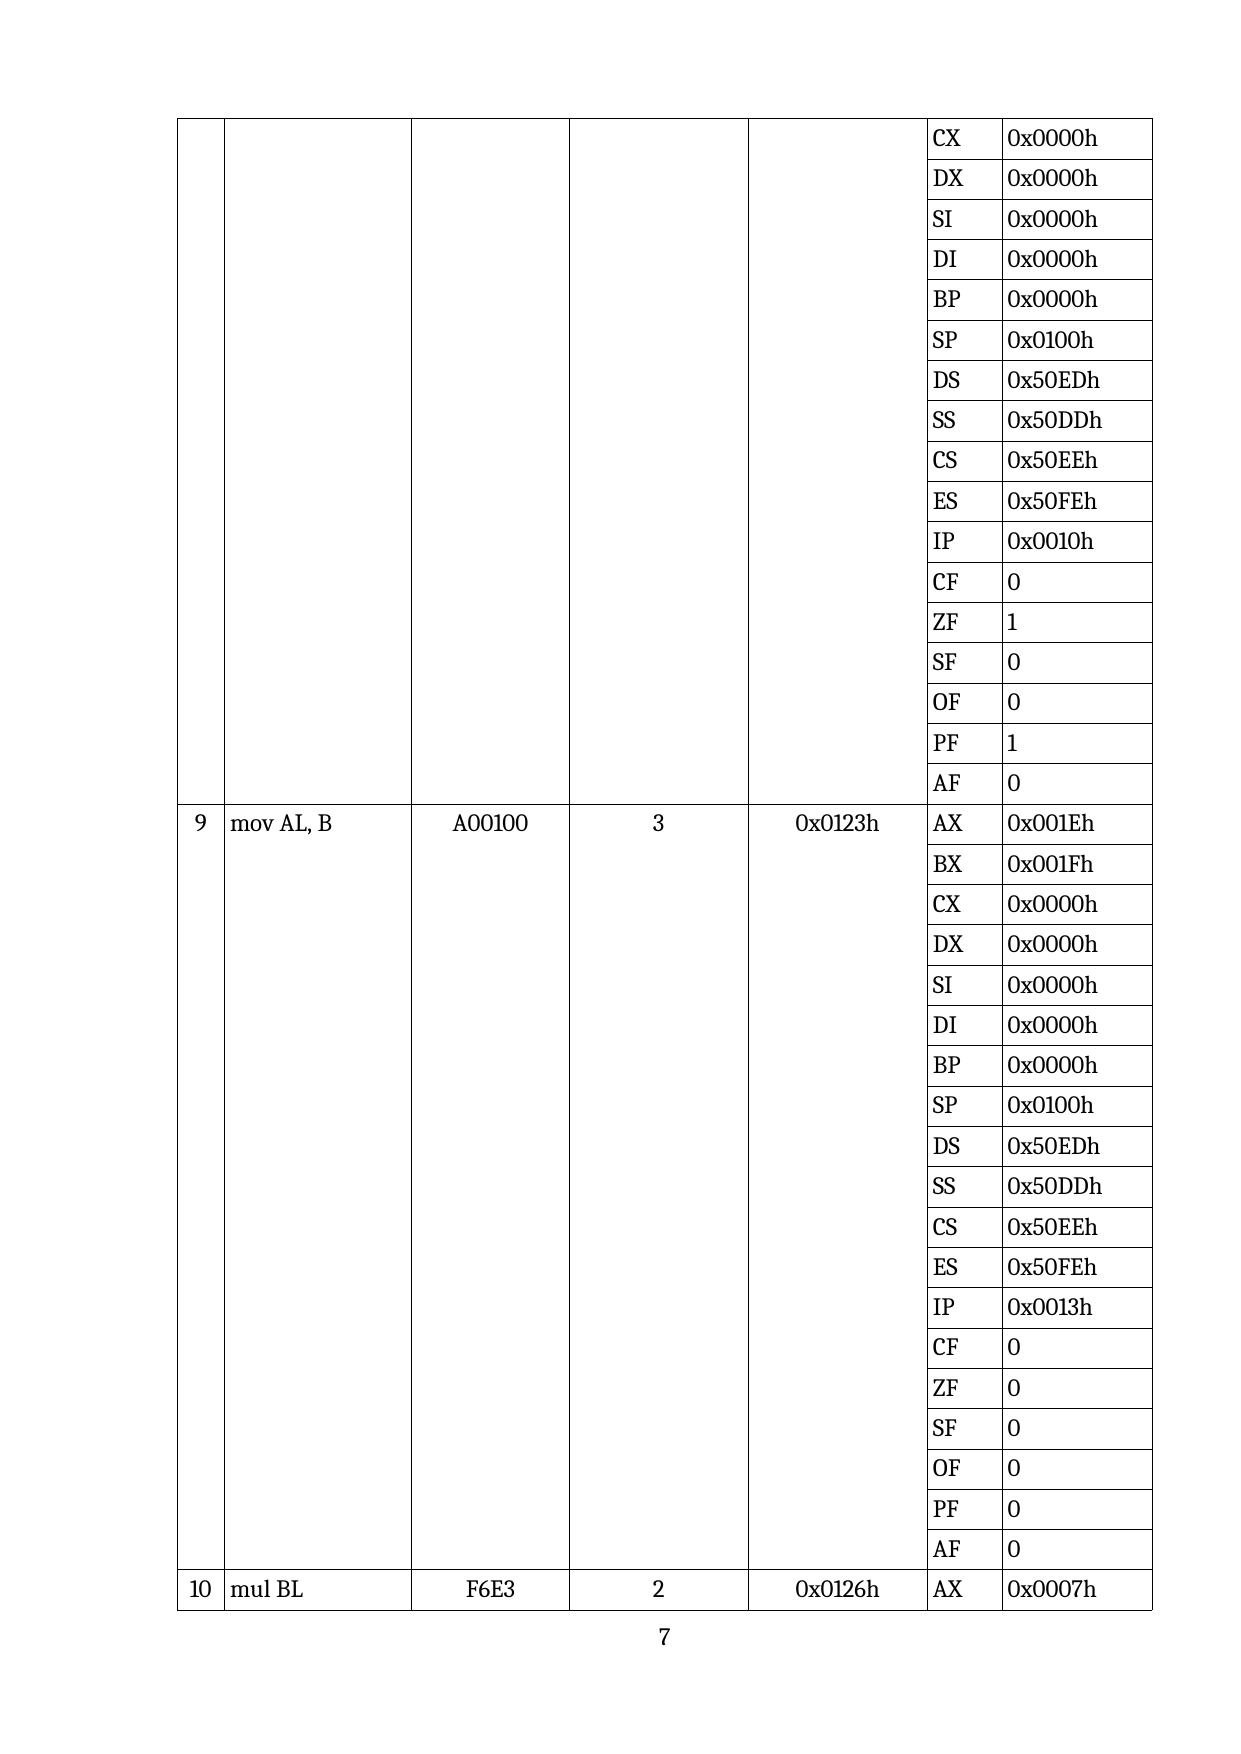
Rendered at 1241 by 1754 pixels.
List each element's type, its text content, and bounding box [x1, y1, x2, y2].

table_cell 0x50EEh [1003, 442, 1152, 481]
table_cell SF [928, 1409, 1002, 1448]
table_cell A00100 [412, 805, 569, 1569]
table_cell 0x001Eh [1003, 805, 1152, 844]
table_cell DX [928, 160, 1002, 199]
table_cell DI [928, 1006, 1002, 1045]
table_cell 0x0010h [1003, 522, 1152, 562]
table_cell 0 [1003, 1490, 1152, 1529]
table_cell SI [928, 200, 1002, 239]
table_cell 0x0000h [1003, 280, 1152, 320]
table_cell mov AL, B [225, 805, 411, 1569]
table_cell 0x50EDh [1003, 1127, 1152, 1166]
table_cell BP [928, 1046, 1002, 1086]
table_cell 0 [1003, 1369, 1152, 1408]
table_cell 0x0000h [1003, 200, 1152, 239]
table_cell 0x0013h [1003, 1288, 1152, 1327]
table_cell 0x0000h [1003, 119, 1152, 158]
table_cell SF [928, 643, 1002, 682]
table_cell 0 [1003, 563, 1152, 602]
table_cell [178, 119, 224, 803]
table_cell IP [928, 522, 1002, 562]
table_cell CS [928, 442, 1002, 481]
table_cell 0x0000h [1003, 240, 1152, 279]
table_cell [412, 119, 569, 803]
table_cell OF [928, 684, 1002, 723]
table_cell AX [928, 805, 1002, 844]
table_cell 1 [1003, 724, 1152, 763]
table_cell [570, 119, 748, 803]
table_cell SS [928, 1167, 1002, 1207]
table_cell F6E3 [412, 1570, 569, 1610]
table_cell CF [928, 563, 1002, 602]
table_cell 0 [1003, 1409, 1152, 1448]
table_cell mul BL [225, 1570, 411, 1610]
table_cell 0x001Fh [1003, 845, 1152, 884]
table_cell 0 [1003, 1530, 1152, 1569]
table_cell 0x50EEh [1003, 1208, 1152, 1247]
table_cell 0x50DDh [1003, 1167, 1152, 1207]
table_cell 0x50DDh [1003, 401, 1152, 441]
table_cell 0x0000h [1003, 1046, 1152, 1086]
table_cell 0x50FEh [1003, 1248, 1152, 1287]
table_cell 0x0123h [749, 805, 927, 1569]
table_cell 0x0100h [1003, 1087, 1152, 1126]
table_cell 0x0000h [1003, 966, 1152, 1005]
table_cell SI [928, 966, 1002, 1005]
table_cell 0x0000h [1003, 885, 1152, 924]
table_cell DS [928, 361, 1002, 400]
table_cell ZF [928, 603, 1002, 642]
table_cell [749, 119, 927, 803]
table_cell CS [928, 1208, 1002, 1247]
table_cell 0 [1003, 684, 1152, 723]
table_cell 0x50FEh [1003, 482, 1152, 521]
table_cell SS [928, 401, 1002, 441]
table_cell ZF [928, 1369, 1002, 1408]
table_cell 9 [178, 805, 224, 1569]
table_cell CX [928, 885, 1002, 924]
table_cell 0x0000h [1003, 1006, 1152, 1045]
table_cell 0x50EDh [1003, 361, 1152, 400]
table_cell SP [928, 1087, 1002, 1126]
table_cell 10 [178, 1570, 224, 1610]
table_cell 0x0000h [1003, 925, 1152, 965]
table_cell AX [928, 1570, 1002, 1610]
table_cell [225, 119, 411, 803]
table_cell DX [928, 925, 1002, 965]
table_cell 0 [1003, 1329, 1152, 1368]
table_cell PF [928, 724, 1002, 763]
table_cell BP [928, 280, 1002, 320]
table_cell OF [928, 1450, 1002, 1489]
table_cell PF [928, 1490, 1002, 1529]
table_cell CX [928, 119, 1002, 158]
table_cell ES [928, 1248, 1002, 1287]
table_cell 0 [1003, 764, 1152, 803]
table_cell IP [928, 1288, 1002, 1327]
table_cell 0x0000h [1003, 160, 1152, 199]
table_cell DS [928, 1127, 1002, 1166]
table_cell AF [928, 1530, 1002, 1569]
table_cell 0x0100h [1003, 321, 1152, 360]
table_cell SP [928, 321, 1002, 360]
table_cell ES [928, 482, 1002, 521]
table_cell 0 [1003, 1450, 1152, 1489]
table_cell 0x0126h [749, 1570, 927, 1610]
table_cell BX [928, 845, 1002, 884]
table_cell 3 [570, 805, 748, 1569]
table_cell 1 [1003, 603, 1152, 642]
table_cell 0 [1003, 643, 1152, 682]
table_cell 0x0007h [1003, 1570, 1152, 1610]
table_cell 2 [570, 1570, 748, 1610]
table_cell CF [928, 1329, 1002, 1368]
table_cell DI [928, 240, 1002, 279]
table_cell AF [928, 764, 1002, 803]
